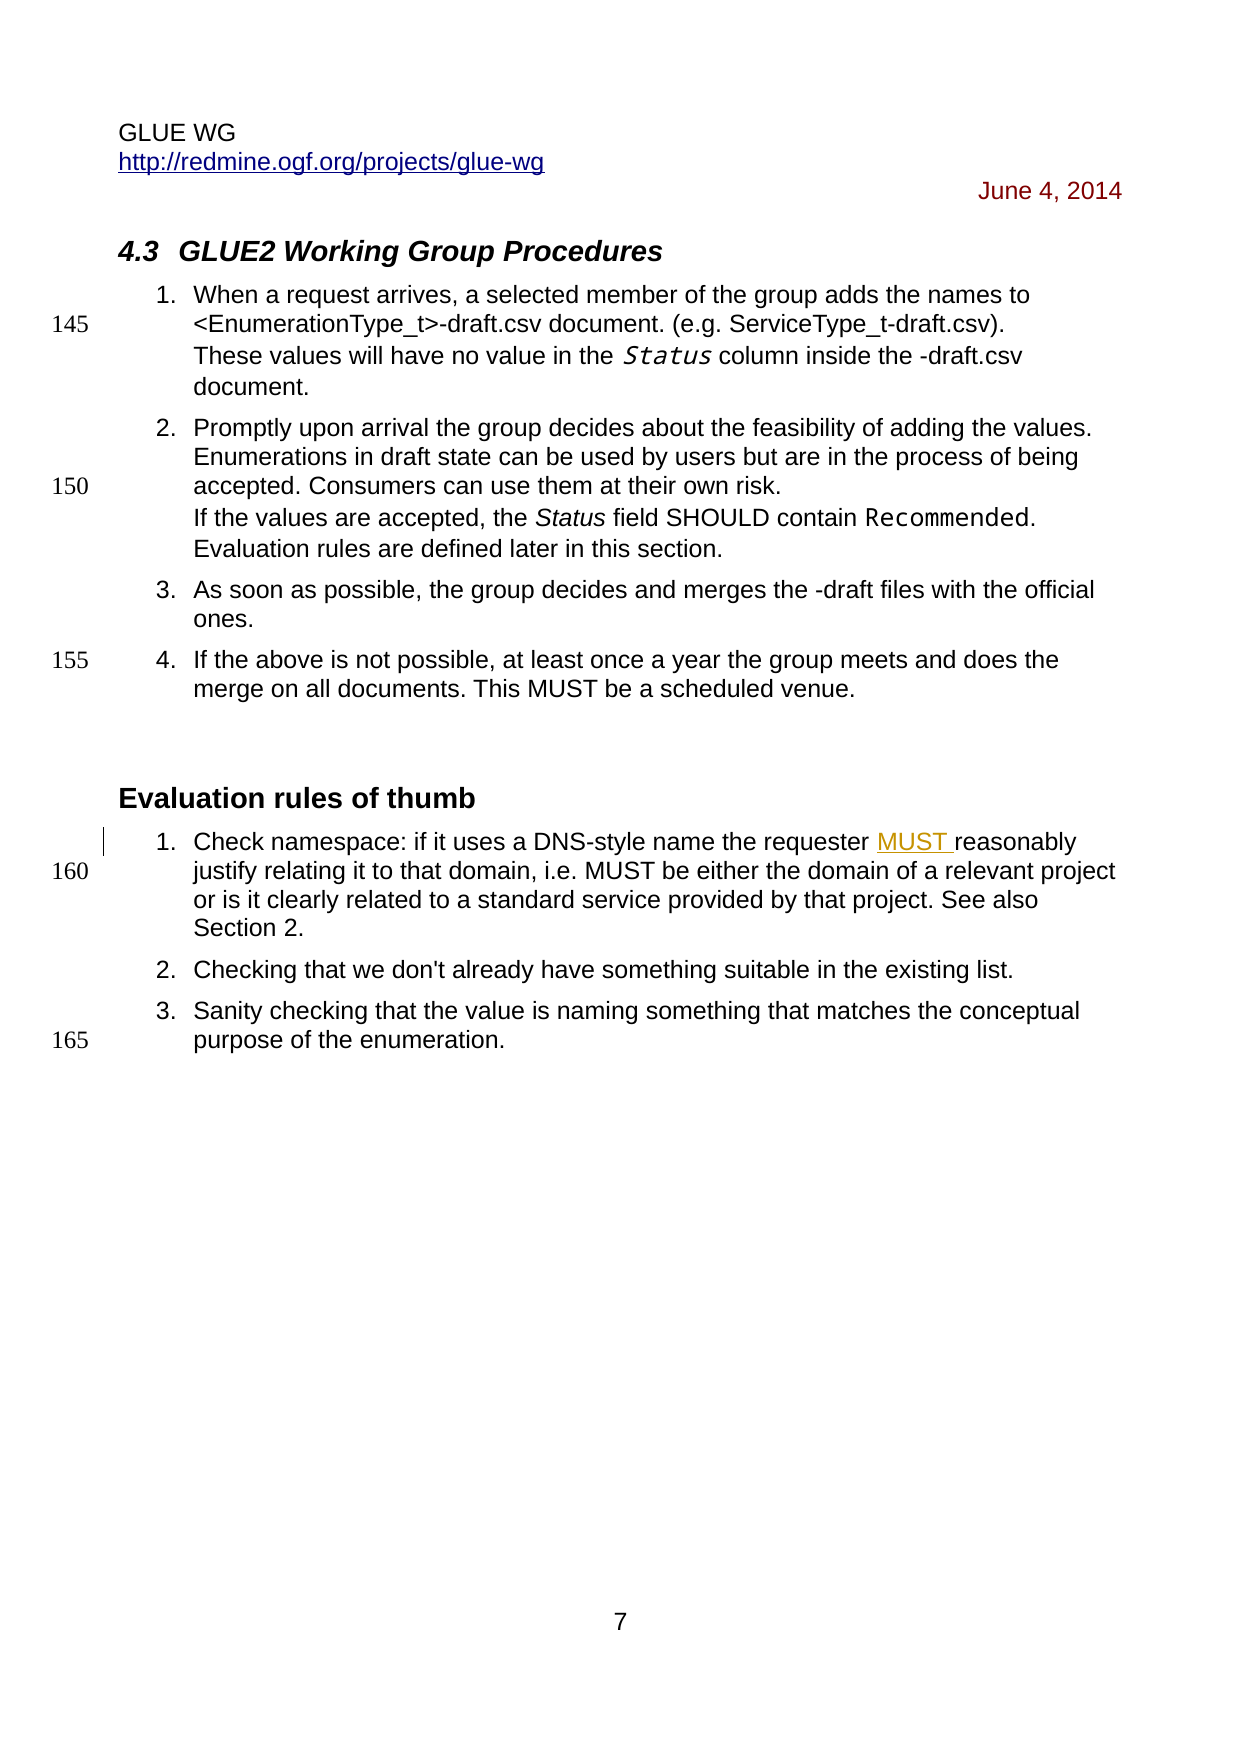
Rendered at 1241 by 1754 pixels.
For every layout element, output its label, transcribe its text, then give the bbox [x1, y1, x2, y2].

list When a request arrives, a selected member of the group adds the names to <EnumerationType_t>-draft.csv document. (e.g. ServiceType_t-draft.csv). These values will have no value in the Status column inside the -draft.csv document. [156, 280, 1122, 401]
list Sanity checking that the value is naming something that matches the conceptual purpose of the enumeration. [156, 996, 1122, 1053]
subtitle GLUE2 Working Group Procedures [118, 234, 1122, 268]
list Promptly upon arrival the group decides about the feasibility of adding the values. Enumerations in draft state can be used by users but are in the process of being accepted. Consumers can use them at their own risk. If the values are accepted, the Status field SHOULD contain Recommended. Evaluation rules are defined later in this section. [156, 413, 1122, 562]
list Check namespace: if it uses a DNS-style name the requester MUST reasonably justify relating it to that domain, i.e. MUST be either the domain of a relevant project or is it clearly related to a standard service provided by that project. See also Section 2. [156, 827, 1122, 942]
list Checking that we don't already have something suitable in the existing list. [156, 954, 1122, 983]
subtitle Evaluation rules of thumb [118, 781, 1122, 814]
list If the above is not possible, at least once a year the group meets and does the merge on all documents. This MUST be a scheduled venue. [156, 645, 1122, 702]
list As soon as possible, the group decides and merges the -draft files with the official ones. [156, 575, 1122, 632]
